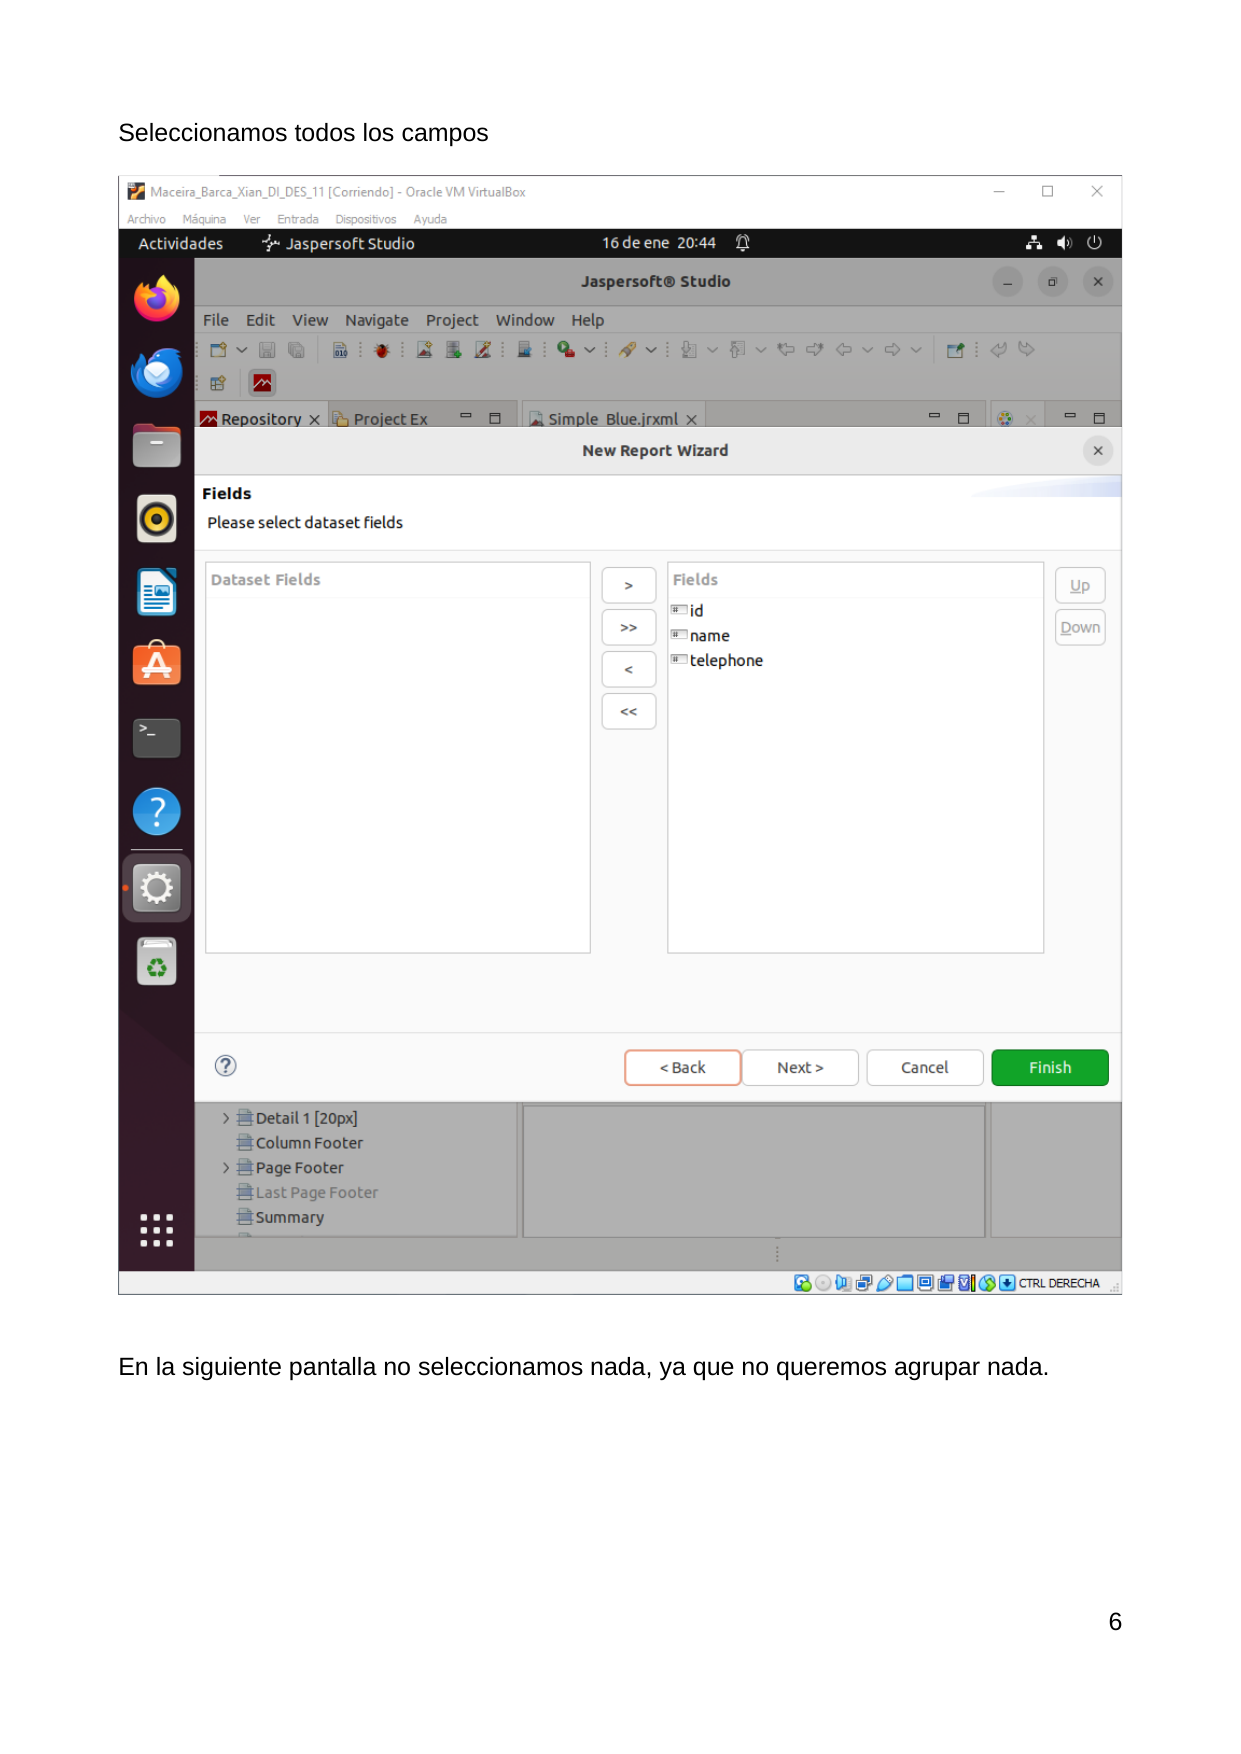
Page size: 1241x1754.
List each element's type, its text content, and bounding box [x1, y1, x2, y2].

text Seleccionamos todos los campos [118, 118, 1122, 147]
picture [118, 175, 1123, 1295]
text En la siguiente pantalla no seleccionamos nada, ya que no queremos agrupar nada. [118, 1352, 1122, 1381]
